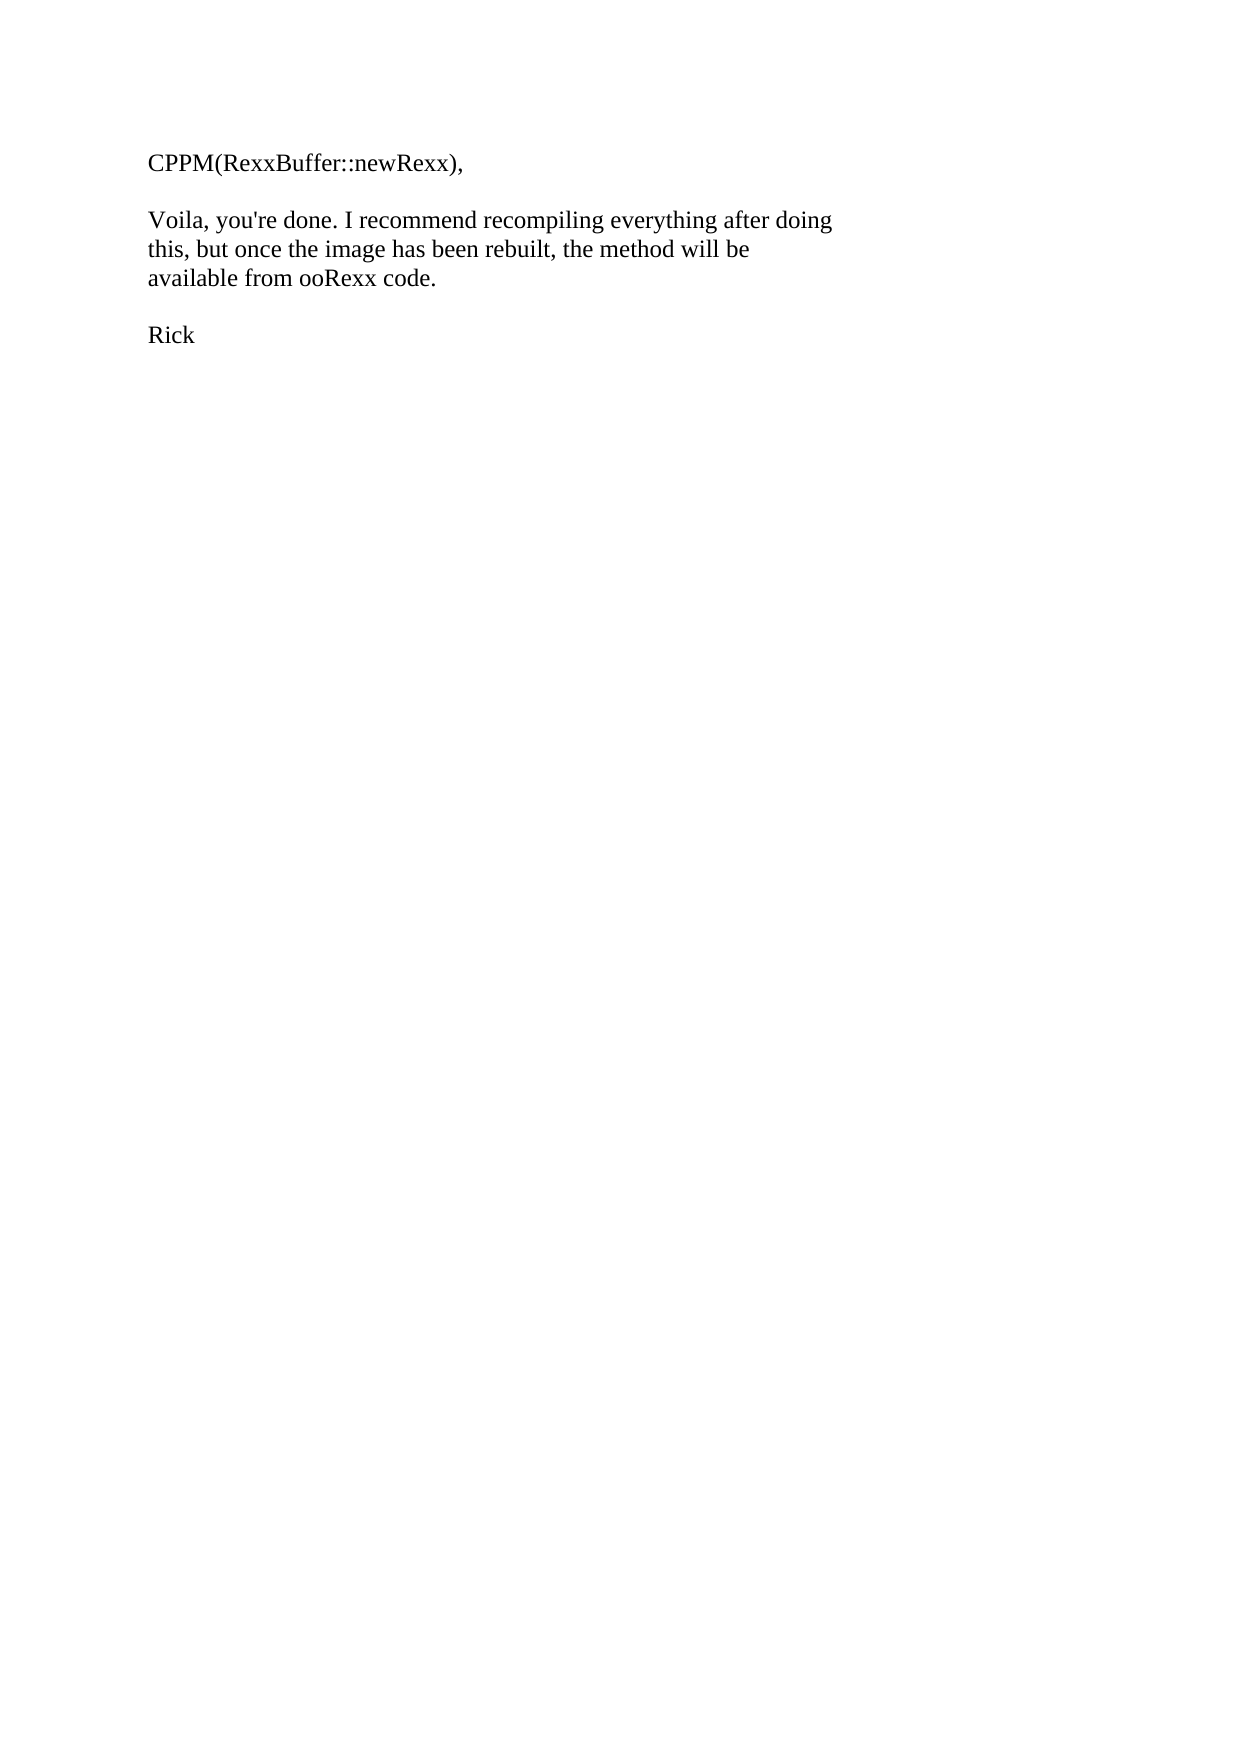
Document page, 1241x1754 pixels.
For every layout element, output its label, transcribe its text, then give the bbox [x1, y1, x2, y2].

text CPPM(RexxBuffer::newRexx), Voila, you're done. I recommend recompiling everything after doing this, but once the image has been rebuilt, the method will be available from ooRexx code. Rick [148, 148, 1093, 349]
